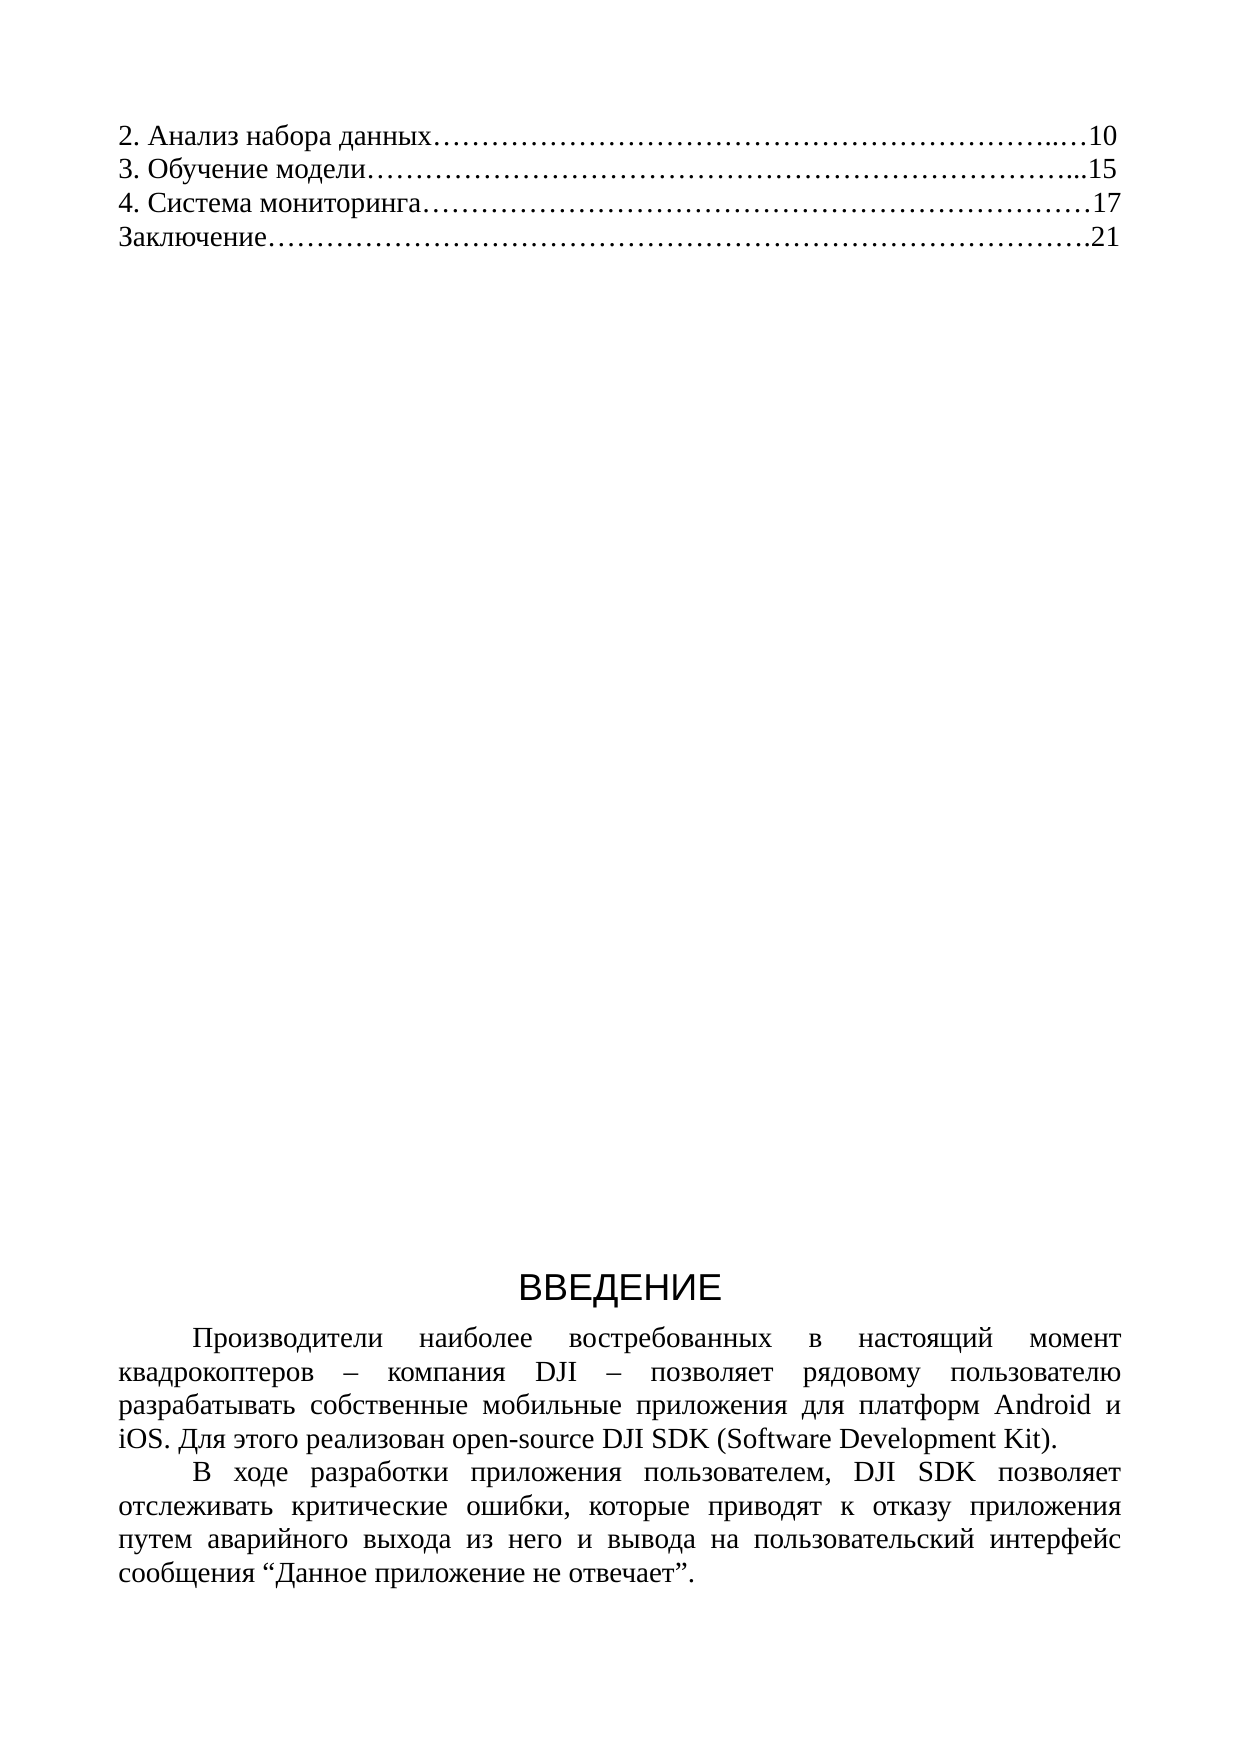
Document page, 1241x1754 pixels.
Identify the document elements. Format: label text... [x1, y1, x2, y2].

text 2. Анализ набора данных………………………………………………………..…10 [118, 118, 1122, 152]
text Производители наиболее востребованных в настоящий момент квадрокоптеров – компания DJI – позволяет рядовому пользователю разрабатывать собственные мобильные приложения для платформ Android и iOS. Для этого реализован open-source DJI SDK (Software Development Kit). [118, 1320, 1122, 1454]
text В ходе разработки приложения пользователем, DJI SDK позволяет отслеживать критические ошибки, которые приводят к отказу приложения путем аварийного выхода из него и вывода на пользовательский интерфейс сообщения “Данное приложение не отвечает”. [118, 1454, 1122, 1589]
text 3. Обучение модели………………………………………………………………...15 [118, 152, 1122, 185]
text 4. Система мониторинга……………………………………………………………17 [118, 185, 1122, 219]
subtitle ВВЕДЕНИЕ [118, 1265, 1122, 1308]
text Заключение………………………………………………………………………….21 [118, 219, 1122, 252]
